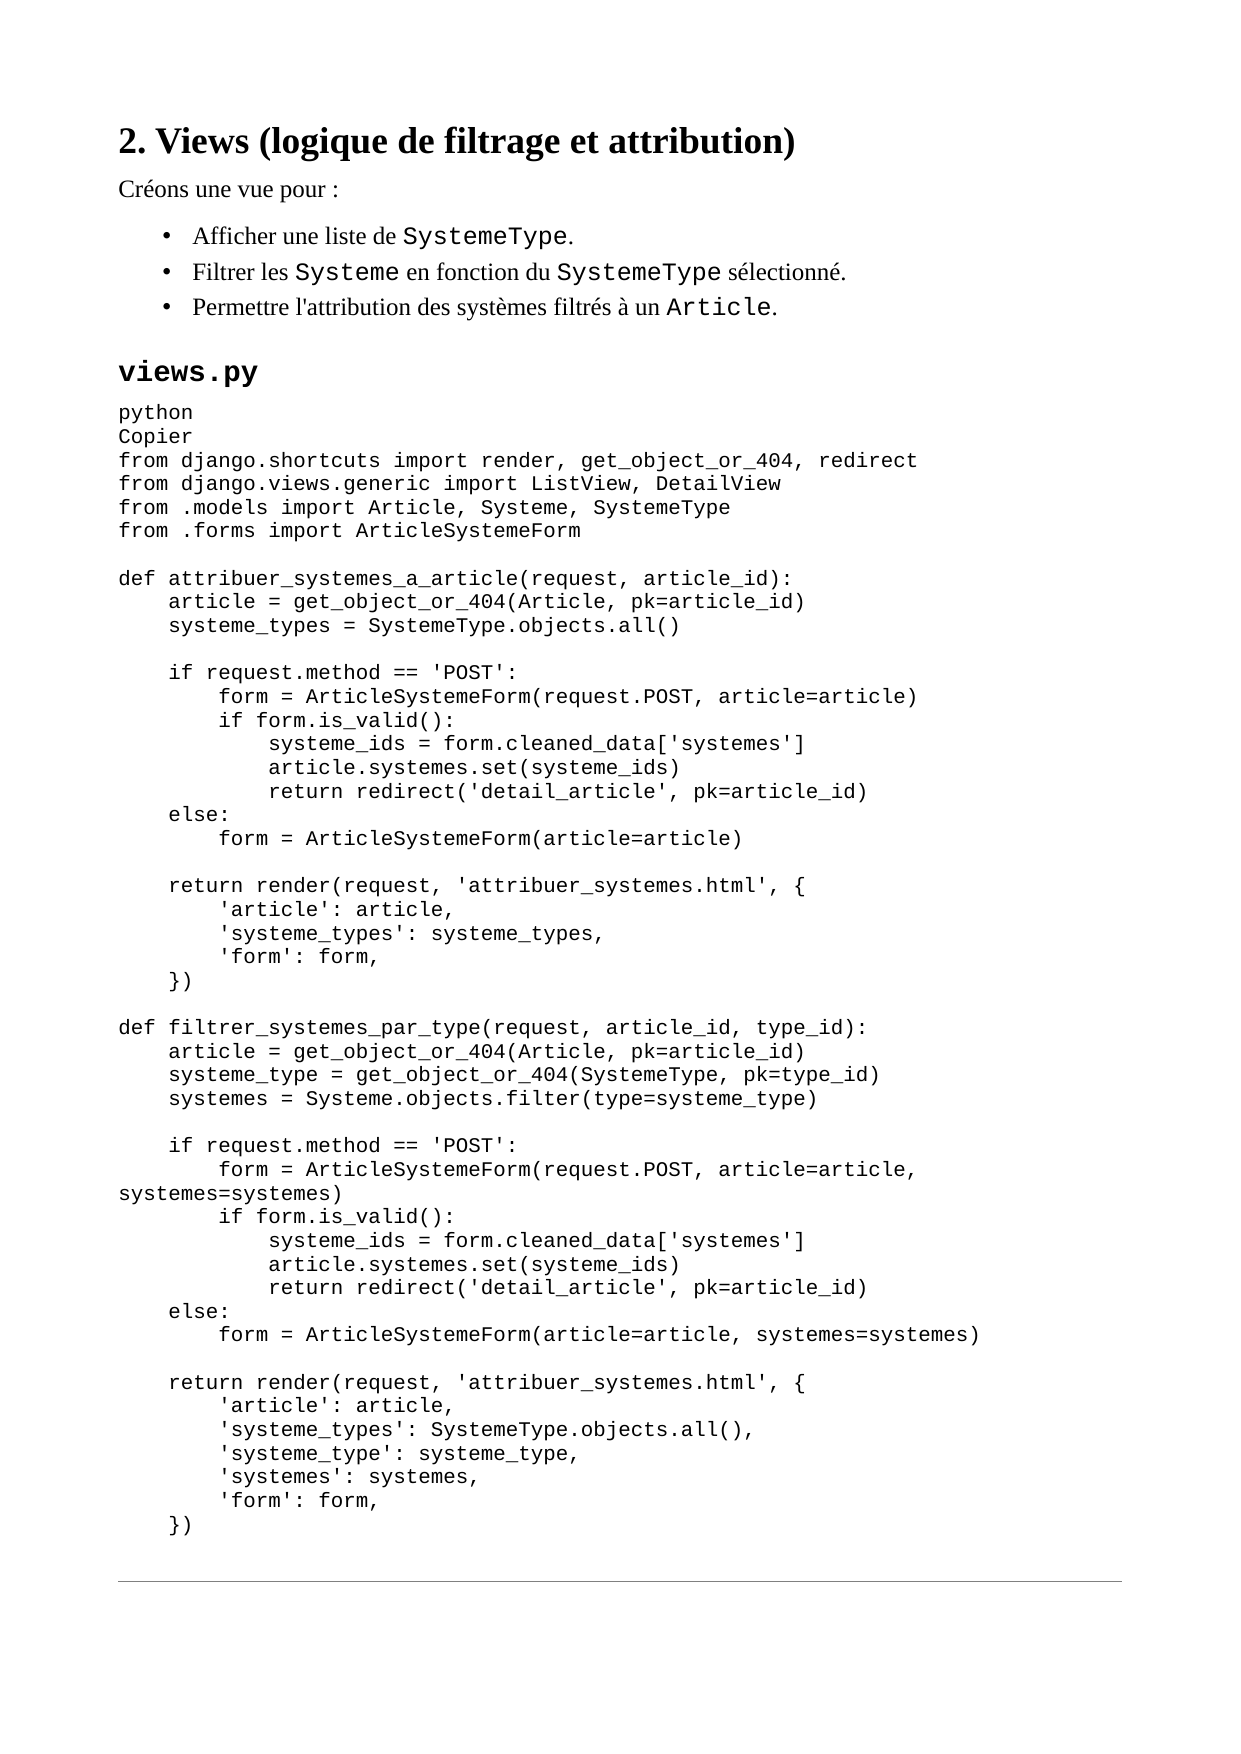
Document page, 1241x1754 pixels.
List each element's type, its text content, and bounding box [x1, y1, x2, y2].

text else: [118, 804, 1122, 828]
text if form.is_valid(): [118, 710, 1122, 733]
text 'form': form, [118, 946, 1122, 970]
text 'systeme_types': SystemeType.objects.all(), [118, 1419, 1122, 1443]
text article.systemes.set(systeme_ids) [118, 757, 1122, 781]
list Filtrer les Systeme en fonction du SystemeType sélectionné. [162, 257, 1122, 288]
text from .models import Article, Systeme, SystemeType [118, 497, 1122, 521]
text return render(request, 'attribuer_systemes.html', { [118, 1372, 1122, 1395]
text if form.is_valid(): [118, 1206, 1122, 1230]
text if request.method == 'POST': [118, 662, 1122, 686]
text 'article': article, [118, 1395, 1122, 1419]
text python [118, 402, 1122, 426]
text def attribuer_systemes_a_article(request, article_id): [118, 568, 1122, 591]
text 'article': article, [118, 899, 1122, 922]
subtitle views.py [118, 357, 1122, 390]
text }) [118, 970, 1122, 993]
text form = ArticleSystemeForm(article=article, systemes=systemes) [118, 1324, 1122, 1348]
text from django.views.generic import ListView, DetailView [118, 473, 1122, 497]
text Créons une vue pour : [118, 174, 1122, 202]
text }) [118, 1514, 1122, 1537]
text form = ArticleSystemeForm(request.POST, article=article, systemes=systemes) [118, 1159, 1122, 1206]
text article = get_object_or_404(Article, pk=article_id) [118, 1041, 1122, 1064]
text systemes = Systeme.objects.filter(type=systeme_type) [118, 1088, 1122, 1112]
text systeme_type = get_object_or_404(SystemeType, pk=type_id) [118, 1064, 1122, 1088]
text 'systeme_types': systeme_types, [118, 922, 1122, 946]
text systeme_types = SystemeType.objects.all() [118, 615, 1122, 639]
list Afficher une liste de SystemeType. [162, 221, 1122, 252]
subtitle 2. Views (logique de filtrage et attribution) [118, 118, 1122, 161]
text article = get_object_or_404(Article, pk=article_id) [118, 591, 1122, 615]
text form = ArticleSystemeForm(request.POST, article=article) [118, 686, 1122, 710]
text return render(request, 'attribuer_systemes.html', { [118, 875, 1122, 899]
text from django.shortcuts import render, get_object_or_404, redirect [118, 449, 1122, 473]
text 'systeme_type': systeme_type, [118, 1443, 1122, 1466]
text form = ArticleSystemeForm(article=article) [118, 828, 1122, 852]
text from .forms import ArticleSystemeForm [118, 521, 1122, 544]
text return redirect('detail_article', pk=article_id) [118, 1277, 1122, 1301]
list Permettre l'attribution des systèmes filtrés à un Article. [162, 292, 1122, 323]
text 'form': form, [118, 1490, 1122, 1514]
text article.systemes.set(systeme_ids) [118, 1253, 1122, 1277]
text systeme_ids = form.cleaned_data['systemes'] [118, 1230, 1122, 1253]
text Copier [118, 426, 1122, 449]
text if request.method == 'POST': [118, 1135, 1122, 1159]
text return redirect('detail_article', pk=article_id) [118, 781, 1122, 804]
text systeme_ids = form.cleaned_data['systemes'] [118, 733, 1122, 757]
text def filtrer_systemes_par_type(request, article_id, type_id): [118, 1017, 1122, 1041]
text 'systemes': systemes, [118, 1466, 1122, 1490]
text else: [118, 1301, 1122, 1324]
